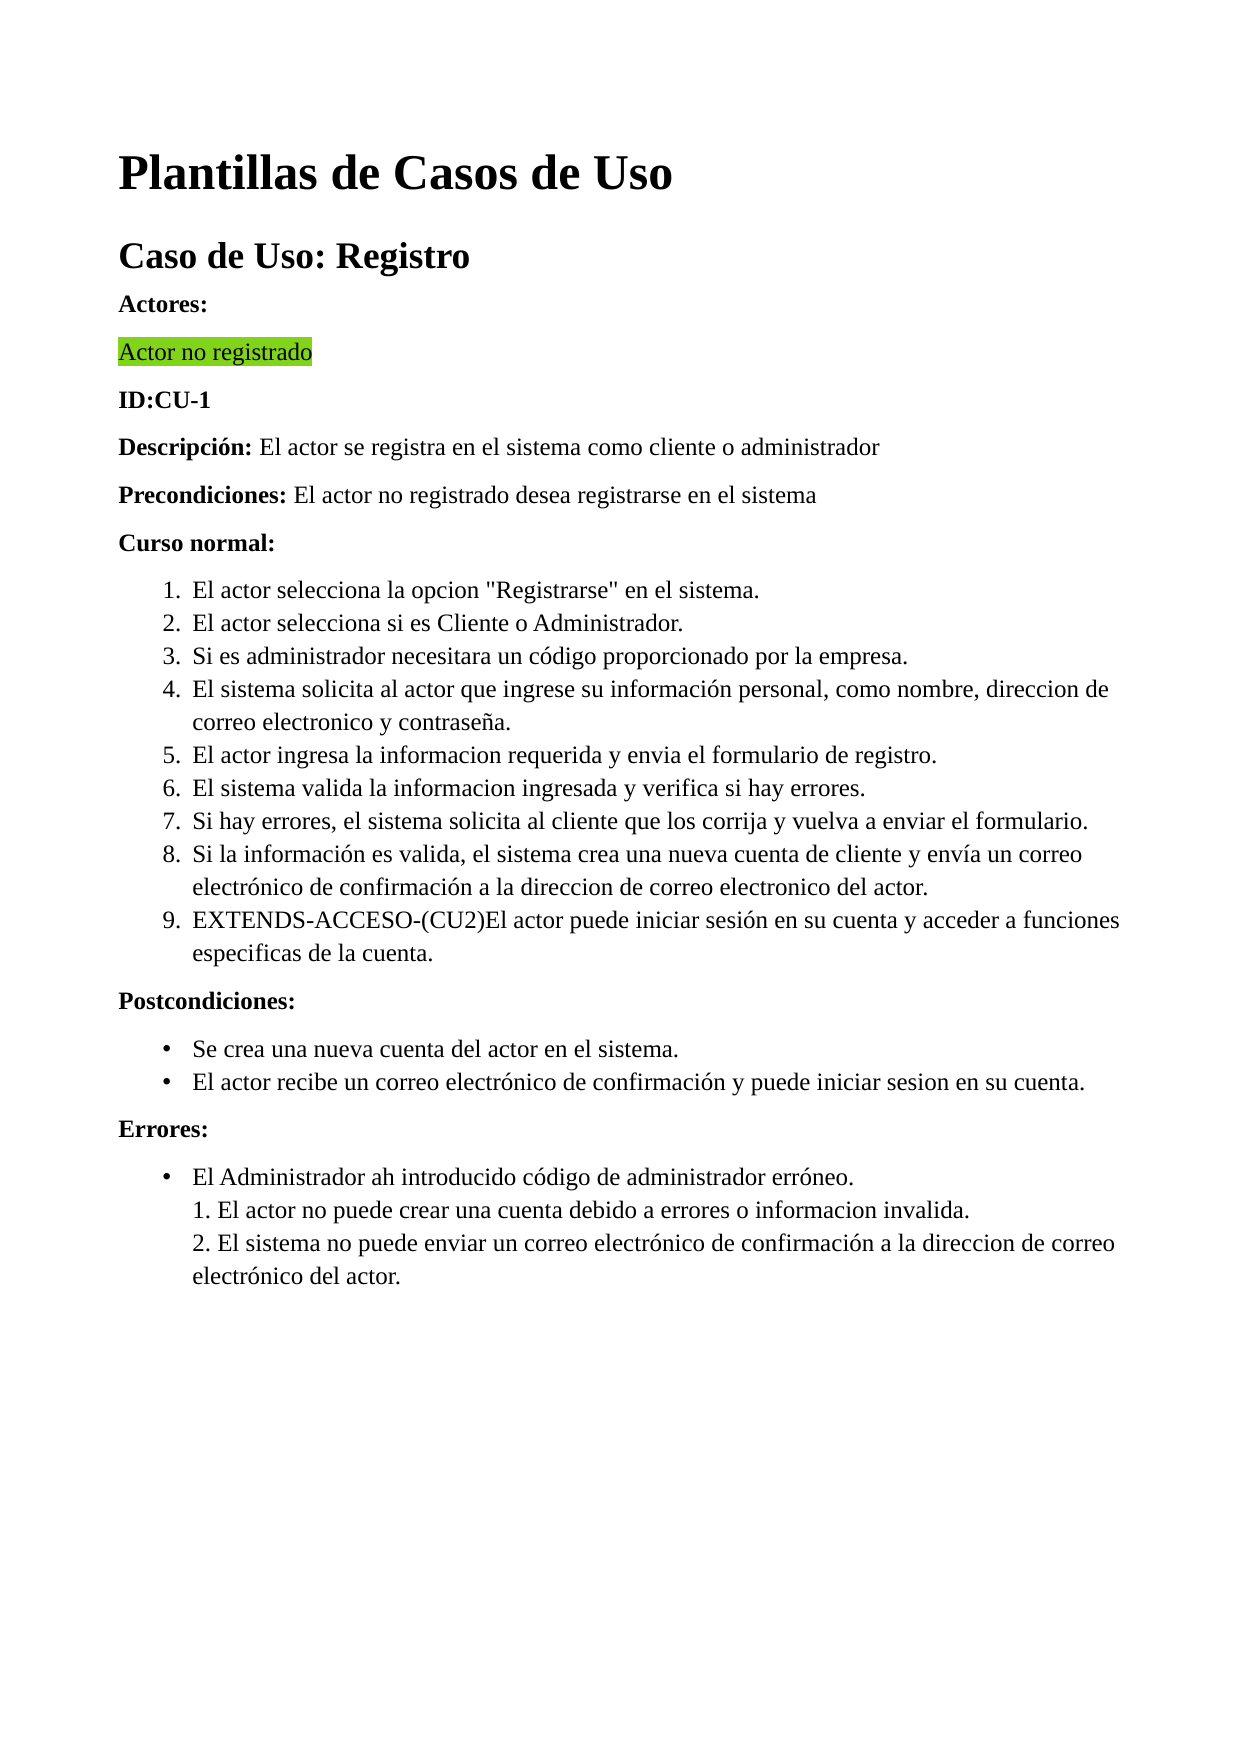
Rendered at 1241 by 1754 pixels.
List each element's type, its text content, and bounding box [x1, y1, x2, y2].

list EXTENDS-ACCESO-(CU2)El actor puede iniciar sesión en su cuenta y acceder a funciones especificas de la cuenta. [162, 905, 1122, 967]
list 2. El sistema no puede enviar un correo electrónico de confirmación a la direccion de correo electrónico del actor. [162, 1228, 1122, 1290]
list 1. El actor no puede crear una cuenta debido a errores o informacion invalida. [162, 1195, 1122, 1224]
list Si hay errores, el sistema solicita al cliente que los corrija y vuelva a enviar el formulario. [162, 806, 1122, 835]
text Descripción: El actor se registra en el sistema como cliente o administrador [118, 432, 1122, 461]
text Postcondiciones: [118, 986, 1122, 1015]
list El actor selecciona si es Cliente o Administrador. [162, 608, 1122, 637]
list El actor selecciona la opcion "Registrarse" en el sistema. [162, 575, 1122, 604]
table_header Actor no registrado [118, 337, 1123, 385]
subtitle Plantillas de Casos de Uso [118, 143, 1122, 201]
text Actores: [118, 289, 1122, 318]
text ID:CU-1 [118, 385, 1122, 413]
list Si es administrador necesitara un código proporcionado por la empresa. [162, 641, 1122, 670]
subtitle Caso de Uso: Registro [118, 234, 1122, 277]
list El actor ingresa la informacion requerida y envia el formulario de registro. [162, 740, 1122, 769]
list El sistema solicita al actor que ingrese su información personal, como nombre, direccion de correo electronico y contraseña. [162, 674, 1122, 736]
list El Administrador ah introducido código de administrador erróneo. [162, 1162, 1122, 1191]
text Precondiciones: El actor no registrado desea registrarse en el sistema [118, 480, 1122, 509]
list Si la información es valida, el sistema crea una nueva cuenta de cliente y envía un correo electrónico de confirmación a la direccion de correo electronico del actor. [162, 839, 1122, 901]
list Se crea una nueva cuenta del actor en el sistema. [162, 1034, 1122, 1062]
text Errores: [118, 1114, 1122, 1143]
list El sistema valida la informacion ingresada y verifica si hay errores. [162, 773, 1122, 802]
list El actor recibe un correo electrónico de confirmación y puede iniciar sesion en su cuenta. [162, 1067, 1122, 1095]
text Curso normal: [118, 528, 1122, 556]
